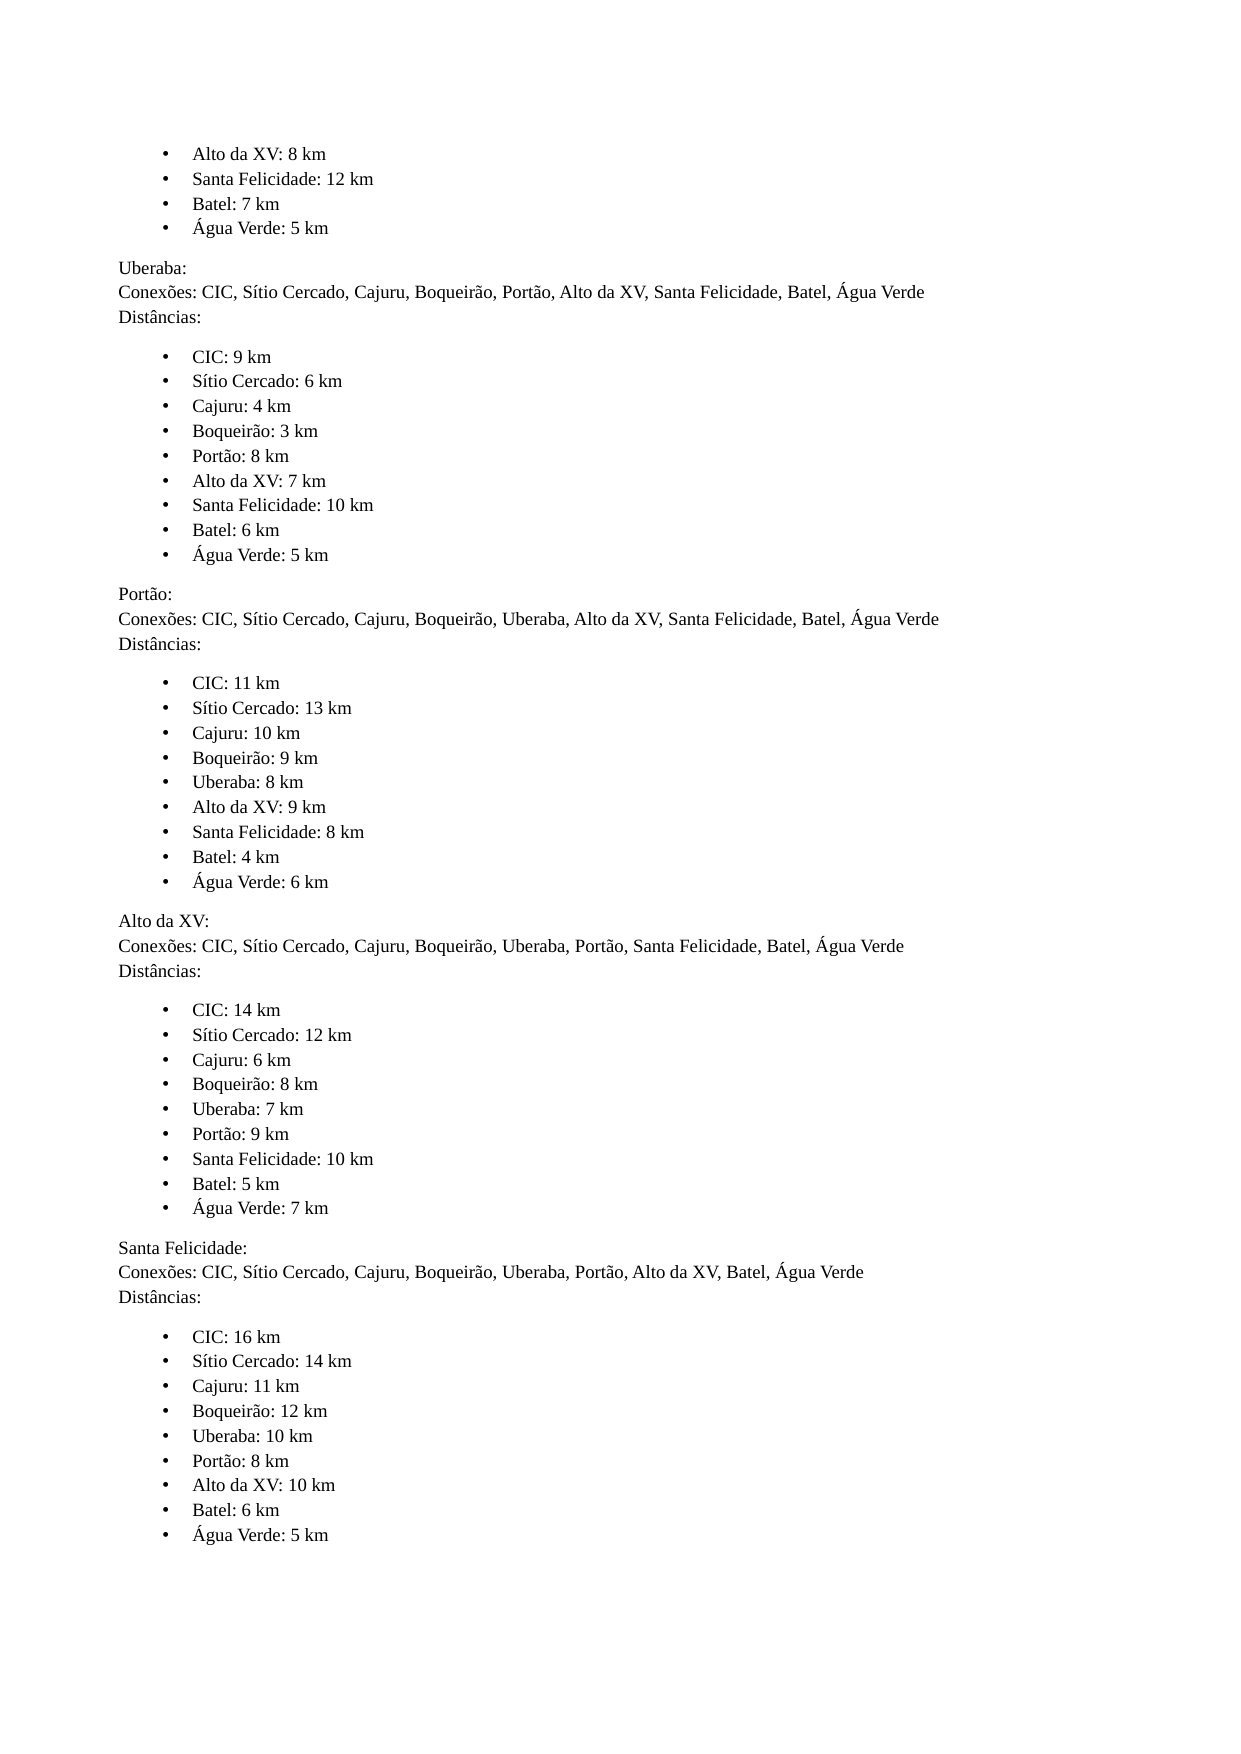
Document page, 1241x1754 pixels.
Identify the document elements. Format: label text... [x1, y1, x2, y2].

list Batel: 6 km [162, 1499, 1122, 1521]
list Sítio Cercado: 14 km [162, 1350, 1122, 1372]
list Boqueirão: 12 km [162, 1400, 1122, 1422]
list Boqueirão: 3 km [162, 420, 1122, 442]
list Água Verde: 5 km [162, 1524, 1122, 1546]
list Uberaba: 10 km [162, 1425, 1122, 1446]
list Batel: 4 km [162, 846, 1122, 867]
list CIC: 9 km [162, 346, 1122, 367]
list Cajuru: 4 km [162, 395, 1122, 417]
list Batel: 6 km [162, 519, 1122, 541]
list Alto da XV: 9 km [162, 796, 1122, 818]
list Portão: 9 km [162, 1123, 1122, 1144]
list Batel: 5 km [162, 1172, 1122, 1194]
list Uberaba: 7 km [162, 1098, 1122, 1120]
list CIC: 16 km [162, 1326, 1122, 1347]
list Cajuru: 11 km [162, 1375, 1122, 1397]
text Uberaba: Conexões: CIC, Sítio Cercado, Cajuru, Boqueirão, Portão, Alto da XV, Santa Felicidade, Batel, Água Verde Distâncias: [118, 257, 1122, 328]
list Portão: 8 km [162, 445, 1122, 466]
list Uberaba: 8 km [162, 771, 1122, 793]
list Santa Felicidade: 10 km [162, 494, 1122, 516]
list Santa Felicidade: 12 km [162, 168, 1122, 189]
list Alto da XV: 10 km [162, 1474, 1122, 1496]
list Boqueirão: 8 km [162, 1073, 1122, 1095]
list Boqueirão: 9 km [162, 747, 1122, 768]
list Cajuru: 10 km [162, 722, 1122, 743]
list Sítio Cercado: 12 km [162, 1024, 1122, 1045]
list Água Verde: 7 km [162, 1197, 1122, 1219]
text Alto da XV: Conexões: CIC, Sítio Cercado, Cajuru, Boqueirão, Uberaba, Portão, Santa Felicidade, Batel, Água Verde Distâncias: [118, 910, 1122, 981]
list CIC: 14 km [162, 999, 1122, 1021]
list Água Verde: 5 km [162, 544, 1122, 566]
list Alto da XV: 7 km [162, 469, 1122, 491]
list Santa Felicidade: 8 km [162, 821, 1122, 843]
list CIC: 11 km [162, 672, 1122, 694]
list Água Verde: 5 km [162, 217, 1122, 239]
list Portão: 8 km [162, 1449, 1122, 1471]
list Batel: 7 km [162, 192, 1122, 214]
list Sítio Cercado: 13 km [162, 697, 1122, 719]
list Santa Felicidade: 10 km [162, 1148, 1122, 1169]
list Alto da XV: 8 km [162, 143, 1122, 164]
text Santa Felicidade: Conexões: CIC, Sítio Cercado, Cajuru, Boqueirão, Uberaba, Portão, Alto da XV, Batel, Água Verde Distâncias: [118, 1237, 1122, 1308]
list Água Verde: 6 km [162, 871, 1122, 892]
list Sítio Cercado: 6 km [162, 370, 1122, 392]
list Cajuru: 6 km [162, 1048, 1122, 1070]
text Portão: Conexões: CIC, Sítio Cercado, Cajuru, Boqueirão, Uberaba, Alto da XV, Santa Felicidade, Batel, Água Verde Distâncias: [118, 583, 1122, 654]
